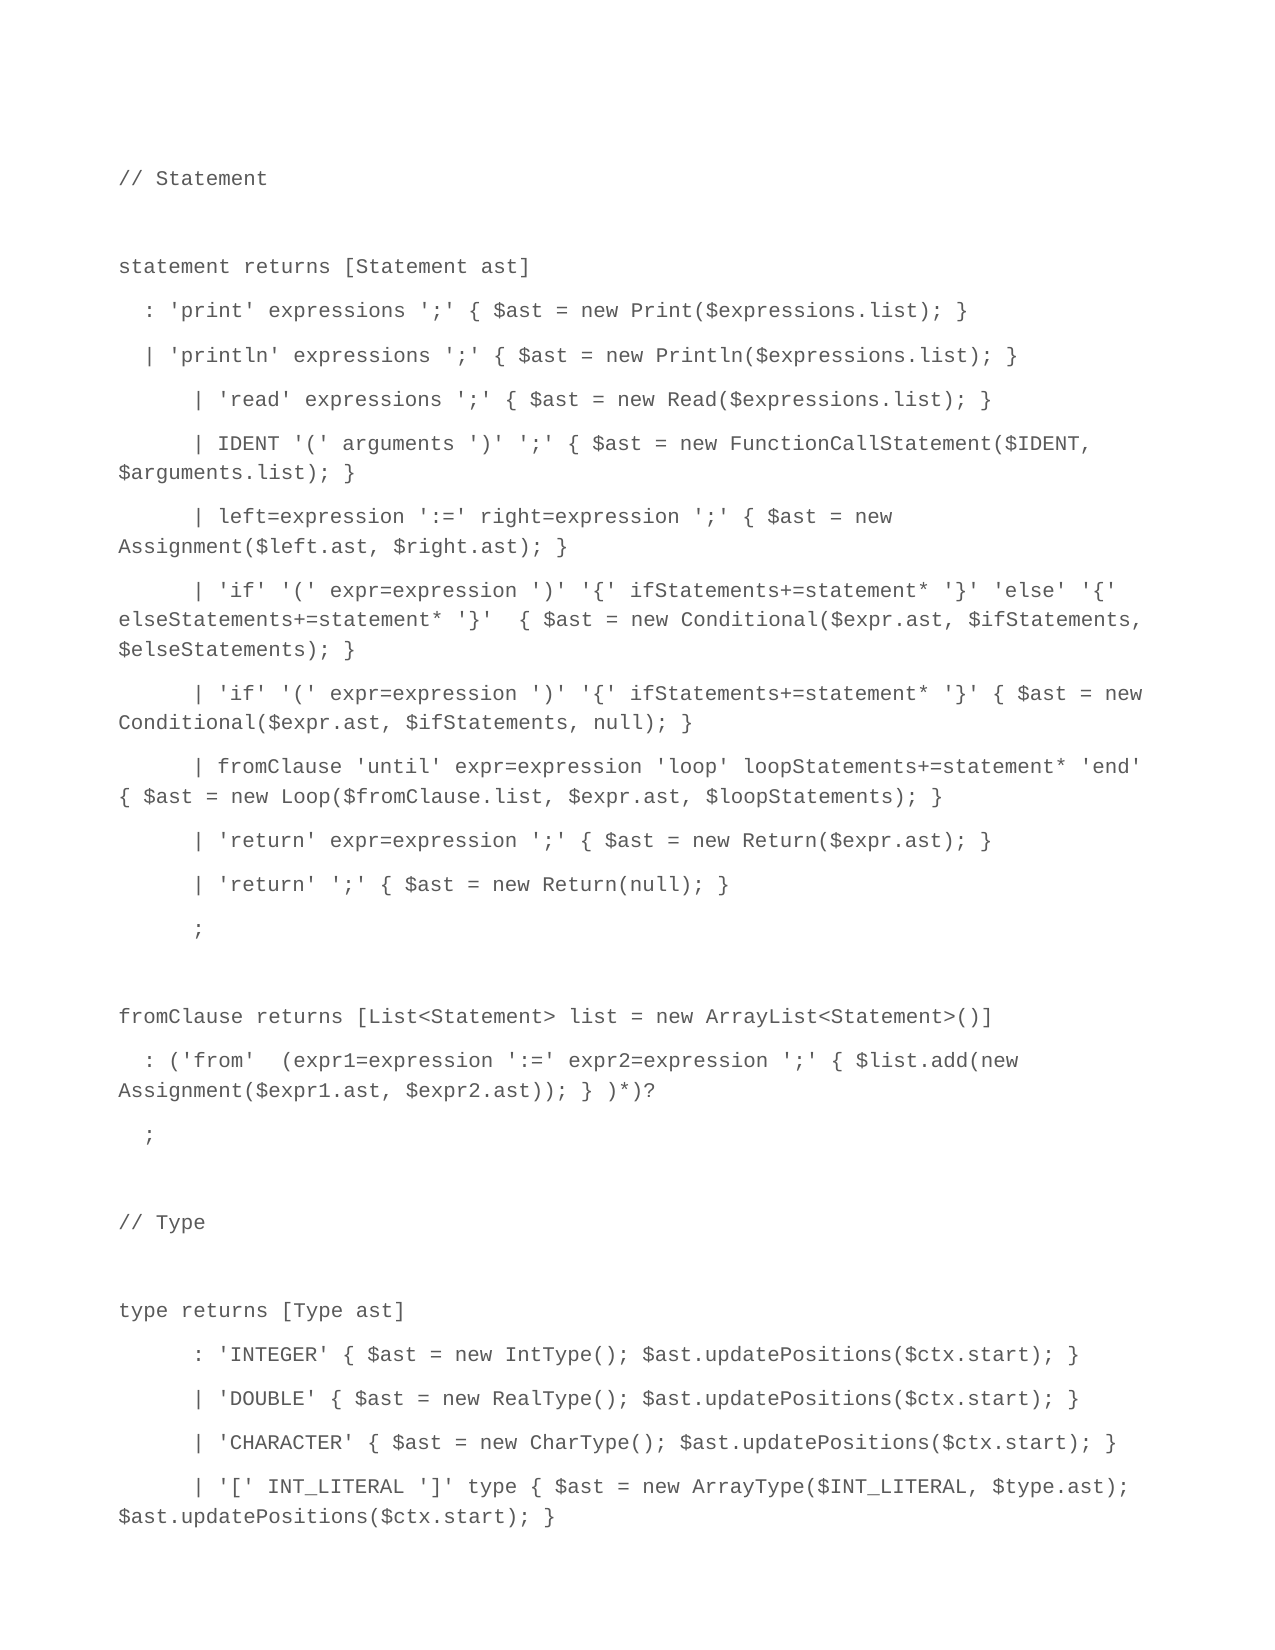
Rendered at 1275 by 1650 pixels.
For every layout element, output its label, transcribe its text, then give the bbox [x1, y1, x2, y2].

text | 'println' expressions ';' { $ast = new Println($expressions.list); } [118, 338, 1157, 368]
text type returns [Type ast] [118, 1294, 1157, 1323]
text | 'if' '(' expr=expression ')' '{' ifStatements+=statement* '}' 'else' '{' elseStatements+=statement* '}' { $ast = new Conditional($expr.ast, $ifStatements, $elseStatements); } [118, 574, 1157, 662]
text // Statement [118, 162, 1157, 192]
text : 'print' expressions ';' { $ast = new Print($expressions.list); } [118, 294, 1157, 324]
text | 'CHARACTER' { $ast = new CharType(); $ast.updatePositions($ctx.start); } [118, 1426, 1157, 1456]
text | left=expression ':=' right=expression ';' { $ast = new Assignment($left.ast, $right.ast); } [118, 500, 1157, 559]
text fromClause returns [List<Statement> list = new ArrayList<Statement>()] [118, 1000, 1157, 1029]
text | 'return' expr=expression ';' { $ast = new Return($expr.ast); } [118, 824, 1157, 853]
text | 'return' ';' { $ast = new Return(null); } [118, 868, 1157, 897]
text | fromClause 'until' expr=expression 'loop' loopStatements+=statement* 'end' { $ast = new Loop($fromClause.list, $expr.ast, $loopStatements); } [118, 750, 1157, 809]
text : 'INTEGER' { $ast = new IntType(); $ast.updatePositions($ctx.start); } [118, 1338, 1157, 1367]
text ; [118, 1118, 1157, 1147]
text | 'DOUBLE' { $ast = new RealType(); $ast.updatePositions($ctx.start); } [118, 1382, 1157, 1411]
text | 'if' '(' expr=expression ')' '{' ifStatements+=statement* '}' { $ast = new Conditional($expr.ast, $ifStatements, null); } [118, 677, 1157, 736]
text statement returns [Statement ast] [118, 250, 1157, 280]
text | '[' INT_LITERAL ']' type { $ast = new ArrayType($INT_LITERAL, $type.ast); $ast.updatePositions($ctx.start); } [118, 1470, 1157, 1529]
text | IDENT '(' arguments ')' ';' { $ast = new FunctionCallStatement($IDENT, $arguments.list); } [118, 427, 1157, 486]
text ; [118, 912, 1157, 941]
text | 'read' expressions ';' { $ast = new Read($expressions.list); } [118, 382, 1157, 412]
text : ('from' (expr1=expression ':=' expr2=expression ';' { $list.add(new Assignment($expr1.ast, $expr2.ast)); } )*)? [118, 1044, 1157, 1103]
text // Type [118, 1206, 1157, 1235]
